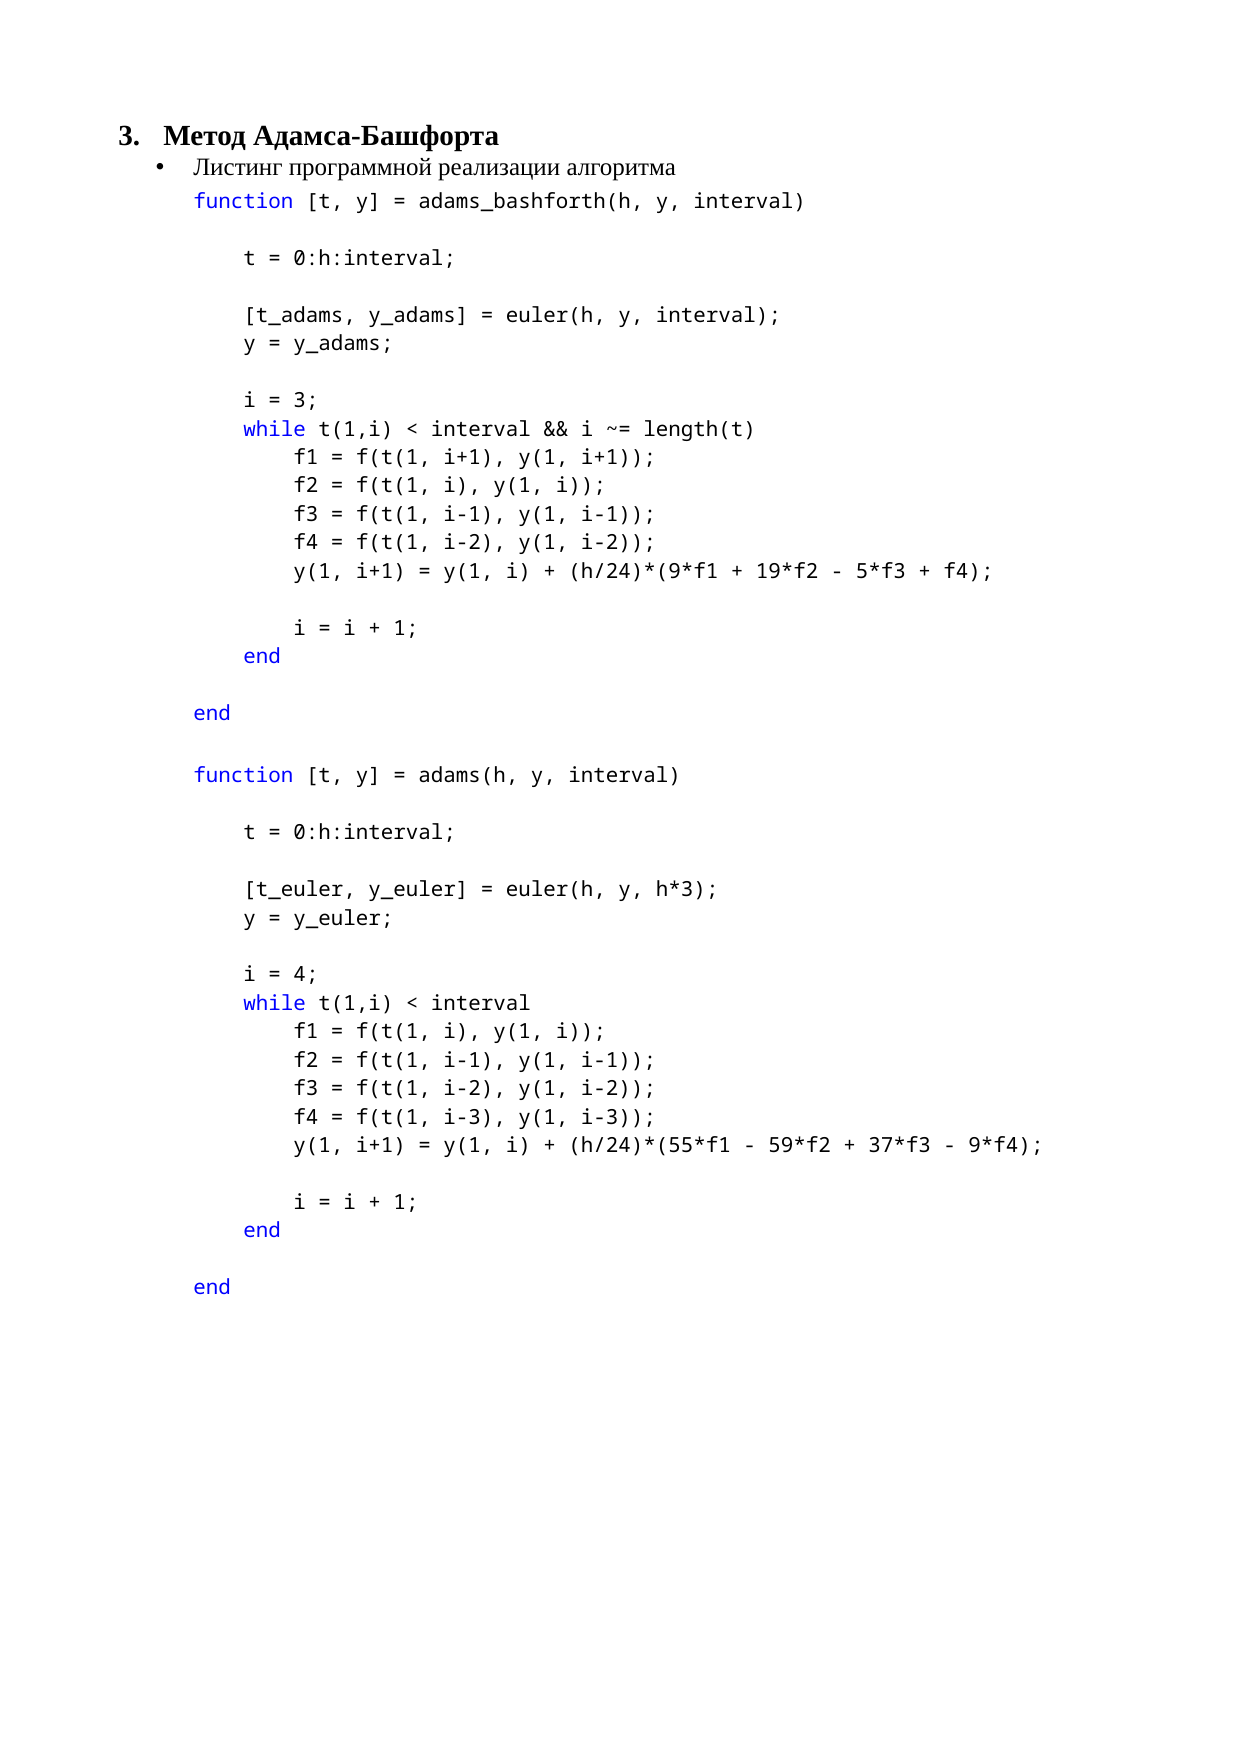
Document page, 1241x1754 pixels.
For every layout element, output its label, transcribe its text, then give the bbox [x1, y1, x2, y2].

text f4 = f(t(1, i-2), y(1, i-2)); [193, 527, 1122, 556]
text f1 = f(t(1, i), y(1, i)); [193, 1016, 1122, 1045]
text [t_adams, y_adams] = euler(h, y, interval); [193, 300, 1122, 328]
text i = 4; [193, 959, 1122, 988]
text f1 = f(t(1, i+1), y(1, i+1)); [193, 442, 1122, 471]
text t = 0:h:interval; [193, 817, 1122, 846]
text end [193, 698, 1122, 726]
text f4 = f(t(1, i-3), y(1, i-3)); [193, 1102, 1122, 1130]
text end [193, 1272, 1122, 1301]
text i = 3; [193, 385, 1122, 414]
text end [193, 1216, 1122, 1244]
text y = y_adams; [193, 328, 1122, 357]
text i = i + 1; [193, 613, 1122, 641]
text function [t, y] = adams(h, y, interval) [193, 761, 1122, 789]
text f2 = f(t(1, i), y(1, i)); [193, 471, 1122, 499]
subtitle Метод Адамса-Башфорта [118, 118, 1122, 152]
text f3 = f(t(1, i-2), y(1, i-2)); [193, 1073, 1122, 1102]
text t = 0:h:interval; [193, 243, 1122, 271]
text function [t, y] = adams_bashforth(h, y, interval) [193, 186, 1122, 214]
list Листинг программной реализации алгоритма [156, 152, 1122, 180]
text i = i + 1; [193, 1187, 1122, 1216]
text y(1, i+1) = y(1, i) + (h/24)*(9*f1 + 19*f2 - 5*f3 + f4); [193, 556, 1122, 584]
text while t(1,i) < interval [193, 988, 1122, 1016]
text f3 = f(t(1, i-1), y(1, i-1)); [193, 499, 1122, 527]
text y = y_euler; [193, 903, 1122, 931]
text y(1, i+1) = y(1, i) + (h/24)*(55*f1 - 59*f2 + 37*f3 - 9*f4); [193, 1130, 1122, 1159]
text [t_euler, y_euler] = euler(h, y, h*3); [193, 874, 1122, 903]
text while t(1,i) < interval && i ~= length(t) [193, 414, 1122, 442]
text f2 = f(t(1, i-1), y(1, i-1)); [193, 1045, 1122, 1073]
text end [193, 641, 1122, 669]
